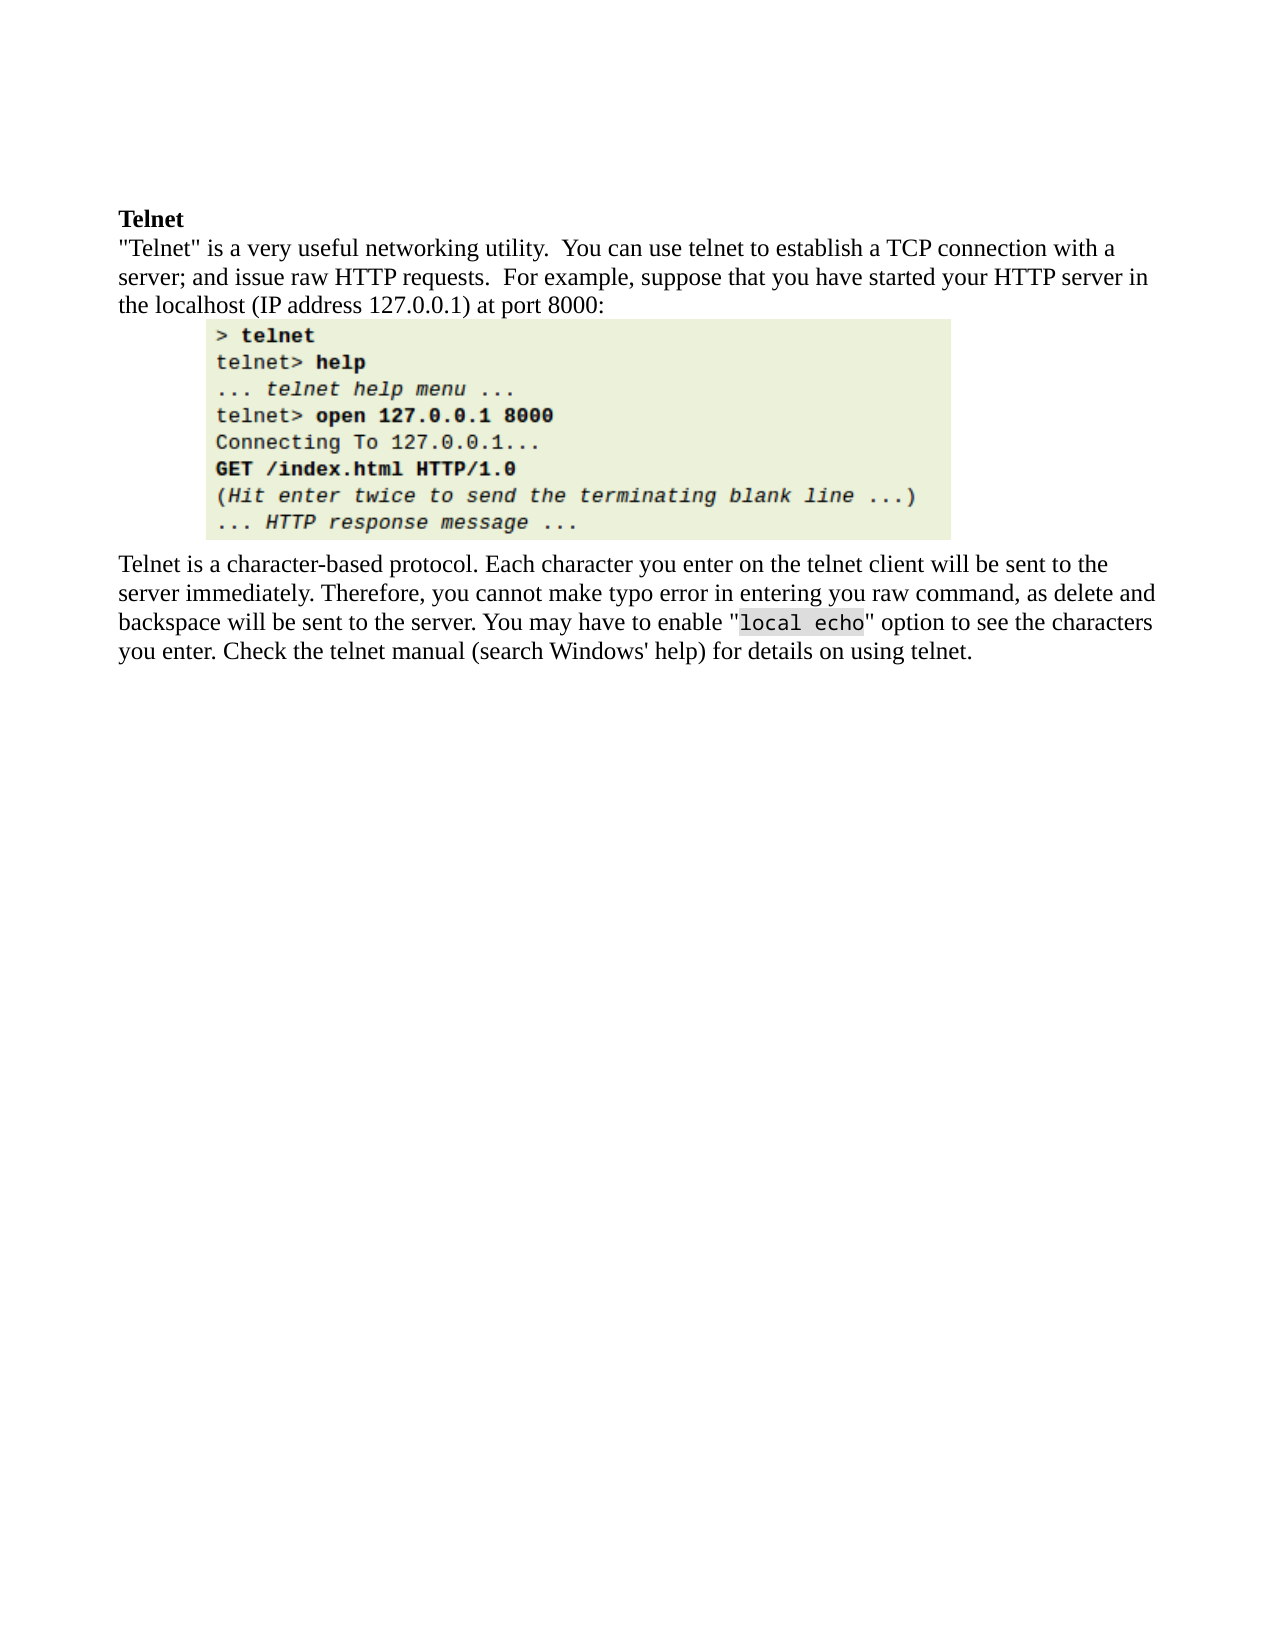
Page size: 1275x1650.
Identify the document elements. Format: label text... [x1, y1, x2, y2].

text Telnet [118, 204, 1157, 233]
picture [205, 319, 952, 540]
text Telnet is a character-based protocol. Each character you enter on the telnet client will be sent to the server immediately. Therefore, you cannot make typo error in entering you raw command, as delete and backspace will be sent to the server. You may have to enable "local echo" option to see the characters you enter. Check the telnet manual (search Windows' help) for details on using telnet. [118, 549, 1157, 665]
text "Telnet" is a very useful networking utility. You can use telnet to establish a TCP connection with a server; and issue raw HTTP requests. For example, suppose that you have started your HTTP server in the localhost (IP address 127.0.0.1) at port 8000: [118, 233, 1157, 319]
